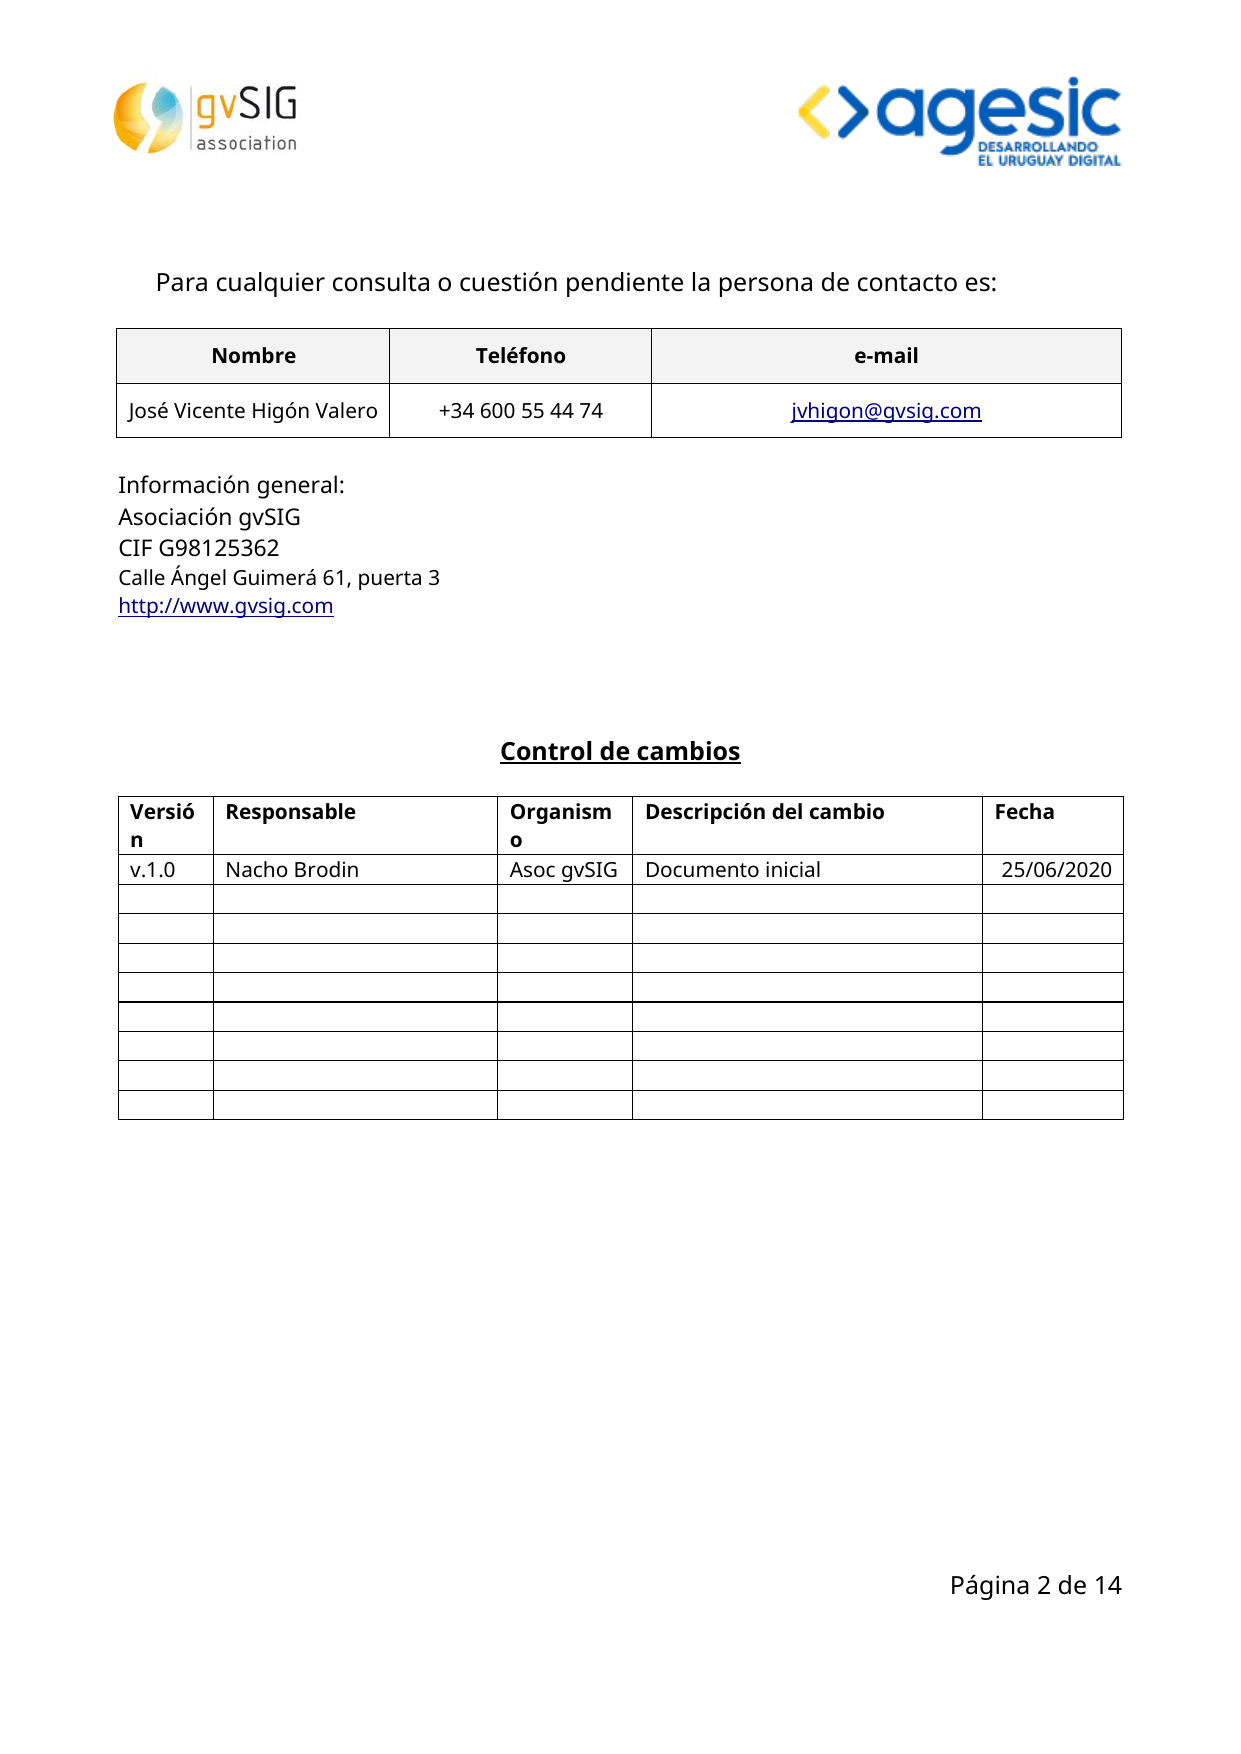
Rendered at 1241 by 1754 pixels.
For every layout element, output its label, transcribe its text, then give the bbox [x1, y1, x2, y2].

table_cell [633, 973, 982, 1001]
table_cell [119, 1061, 213, 1090]
table_cell [119, 973, 213, 1001]
table_cell [119, 1003, 213, 1031]
text Para cualquier consulta o cuestión pendiente la persona de contacto es: [118, 264, 1122, 298]
table_cell [119, 885, 213, 913]
table_cell [633, 1032, 982, 1060]
text CIF G98125362 [118, 532, 1122, 563]
table_header Nombre [117, 329, 389, 382]
table_cell [214, 973, 497, 1001]
table_header Descripción del cambio [633, 797, 982, 854]
picture [97, 69, 312, 167]
table_cell jvhigon@gvsig.com [652, 384, 1121, 437]
table_cell [983, 885, 1123, 913]
table_cell [983, 1091, 1123, 1119]
text Calle Ángel Guimerá 61, puerta 3 [118, 563, 1122, 591]
table_header e-mail [652, 329, 1121, 382]
table_cell [214, 944, 497, 972]
table_cell [498, 885, 632, 913]
table_cell Documento inicial [633, 855, 982, 883]
table_cell [214, 1032, 497, 1060]
table_cell [498, 944, 632, 972]
table_cell José Vicente Higón Valero [117, 384, 389, 437]
table_cell [633, 914, 982, 942]
table_cell [633, 885, 982, 913]
table_header Organismo [498, 797, 632, 854]
table_cell [498, 1091, 632, 1119]
table_cell [119, 944, 213, 972]
table_cell [119, 1032, 213, 1060]
table_cell [214, 1061, 497, 1090]
table_cell [214, 1091, 497, 1119]
table_header Teléfono [390, 329, 651, 382]
text Información general: [118, 469, 1122, 501]
table_cell [498, 1032, 632, 1060]
table_cell [214, 1003, 497, 1031]
text Asociación gvSIG [118, 501, 1122, 532]
table_cell Asoc gvSIG [498, 855, 632, 883]
table_cell [119, 914, 213, 942]
table_cell [498, 1061, 632, 1090]
table_cell [983, 973, 1123, 1001]
text Control de cambios [118, 734, 1122, 768]
table_cell [214, 885, 497, 913]
table_cell v.1.0 [119, 855, 213, 883]
table_cell [983, 914, 1123, 942]
table_cell [983, 1032, 1123, 1060]
picture [798, 76, 1122, 166]
table_cell Nacho Brodin [214, 855, 497, 883]
table_cell [983, 1061, 1123, 1090]
table_cell [498, 1003, 632, 1031]
table_header Responsable [214, 797, 497, 854]
table_cell [633, 1091, 982, 1119]
text http://www.gvsig.com [118, 591, 1122, 620]
table_cell [498, 973, 632, 1001]
table_header Fecha [983, 797, 1123, 854]
table_cell [119, 1091, 213, 1119]
table_header Versión [119, 797, 213, 854]
table_cell 25/06/2020 [983, 855, 1123, 883]
table_cell [633, 1003, 982, 1031]
table_cell [633, 1061, 982, 1090]
table_cell [633, 944, 982, 972]
table_cell [214, 914, 497, 942]
table_cell [983, 944, 1123, 972]
table_cell +34 600 55 44 74 [390, 384, 651, 437]
table_cell [498, 914, 632, 942]
table_cell [983, 1003, 1123, 1031]
